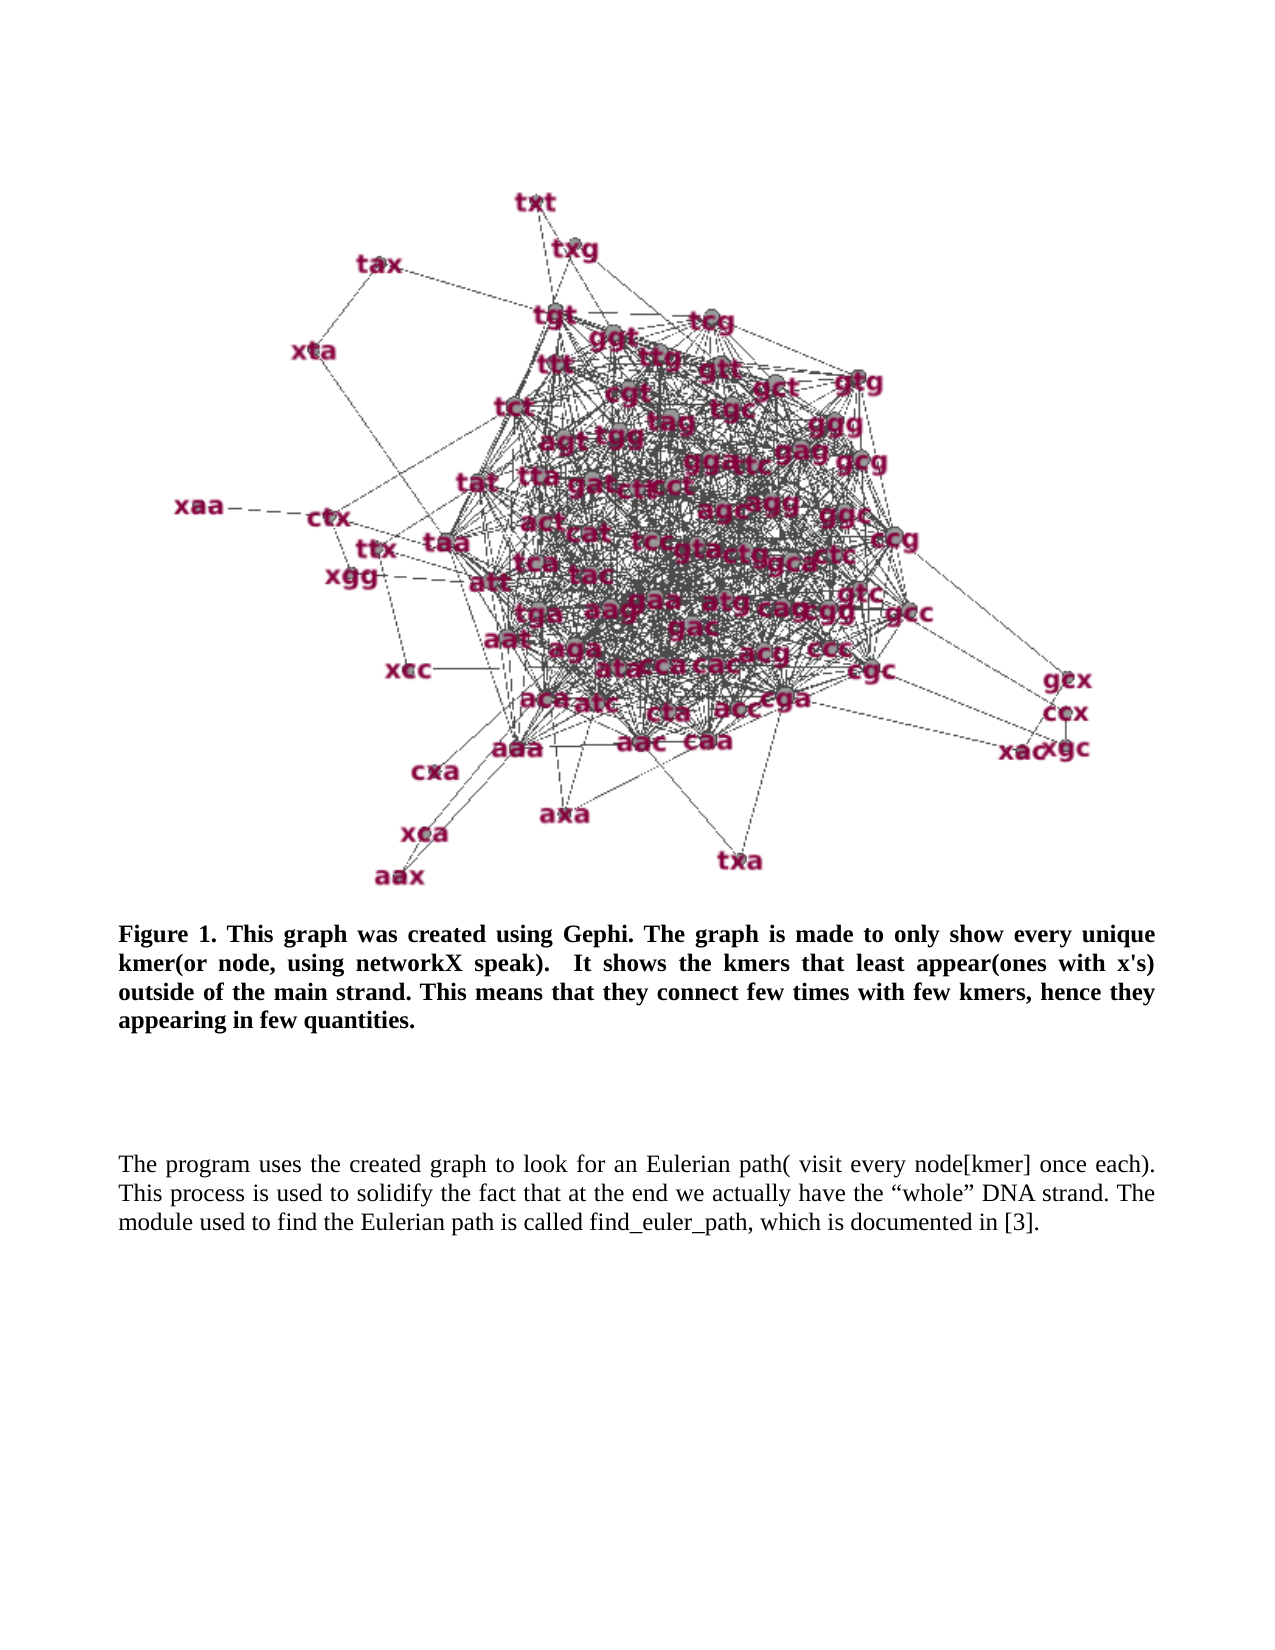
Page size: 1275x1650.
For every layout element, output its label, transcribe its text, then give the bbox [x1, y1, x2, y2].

text The program uses the created graph to look for an Eulerian path( visit every node[kmer] once each). This process is used to solidify the fact that at the end we actually have the “whole” DNA strand. The module used to find the Eulerian path is called find_euler_path, which is documented in [3]. [118, 1149, 1157, 1236]
picture [118, 118, 1157, 920]
text Figure 1. This graph was created using Gephi. The graph is made to only show every unique kmer(or node, using networkX speak). It shows the kmers that least appear(ones with x's) outside of the main strand. This means that they connect few times with few kmers, hence they appearing in few quantities. [118, 920, 1157, 1034]
